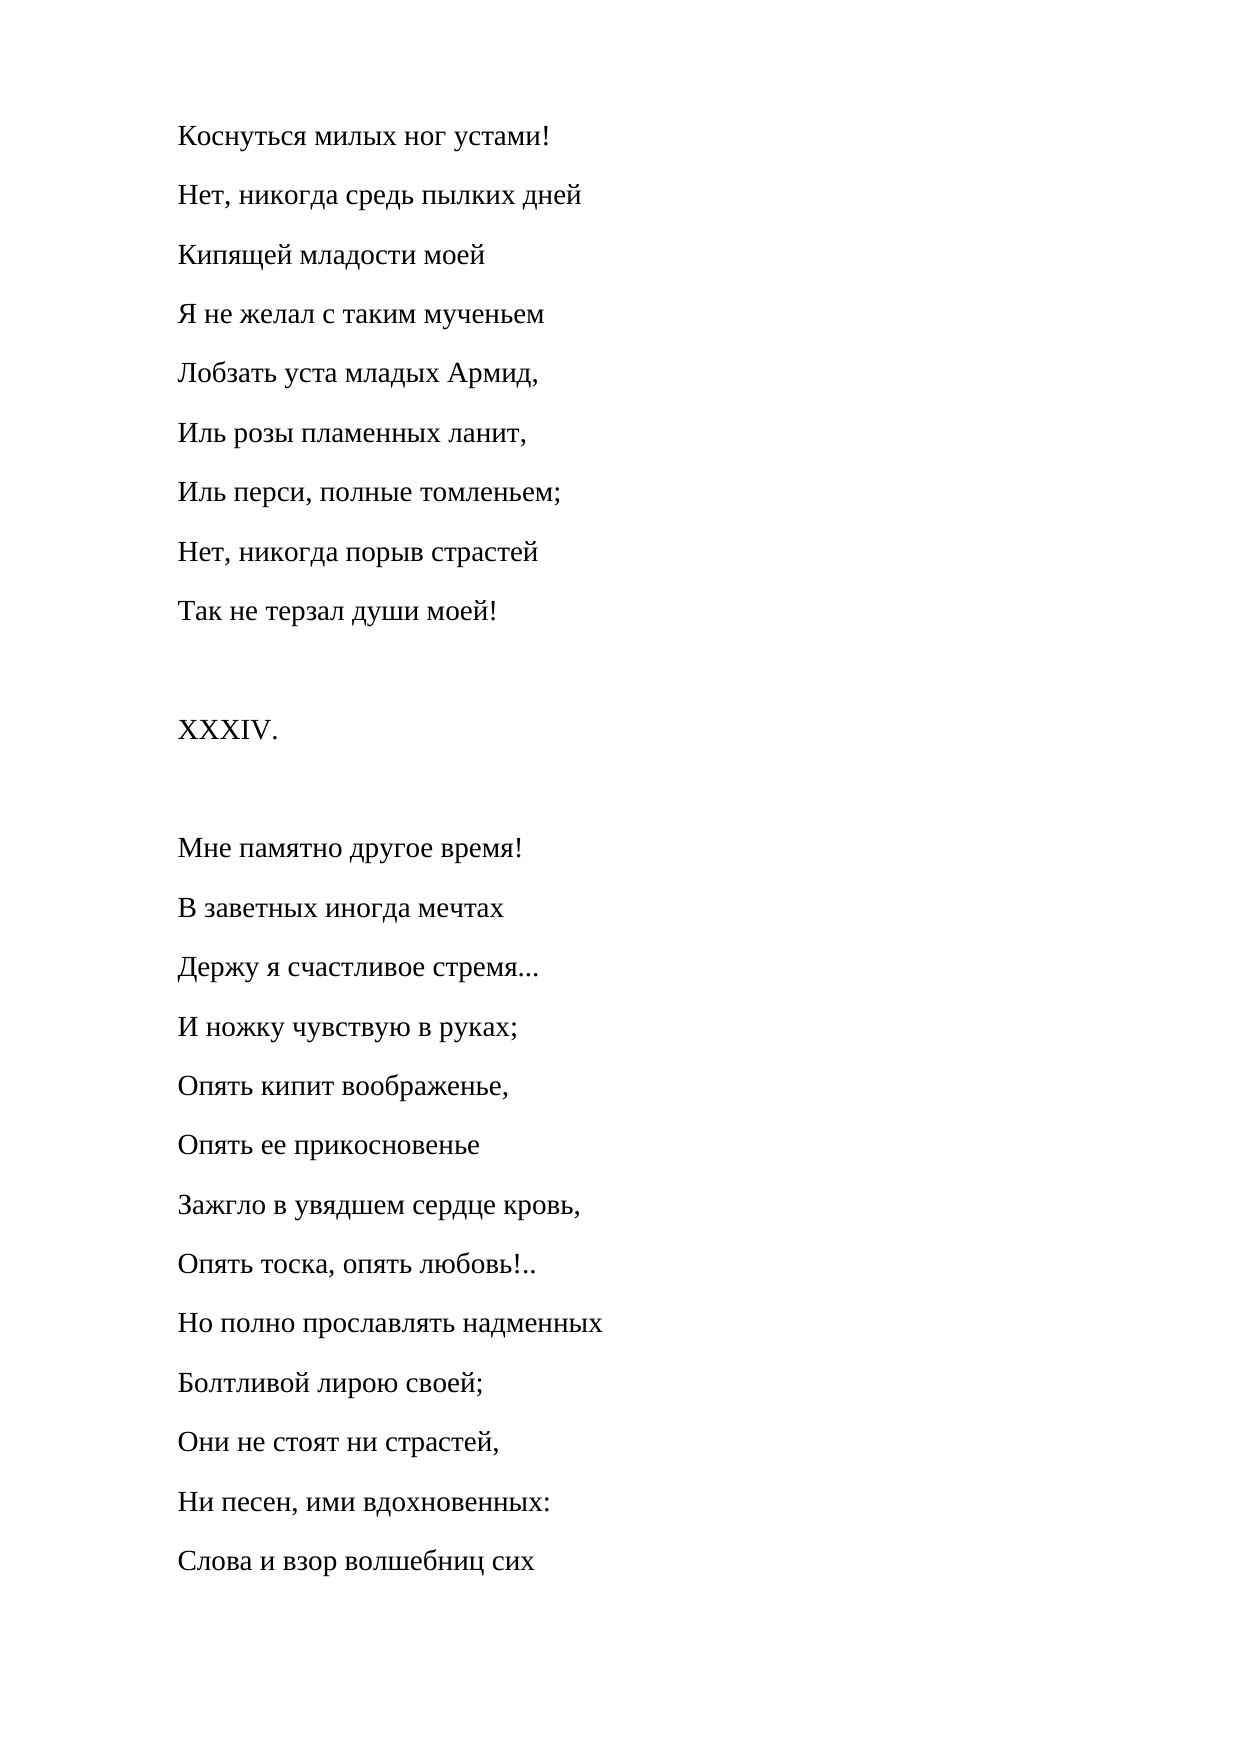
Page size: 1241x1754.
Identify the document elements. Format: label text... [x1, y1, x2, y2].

text Но полно прославлять надменных [177, 1306, 1152, 1339]
text Они не стоят ни страстей, [177, 1424, 1152, 1458]
text Слова и взор волшебниц сих [177, 1543, 1152, 1577]
text Опять ее прикосновенье [177, 1127, 1152, 1161]
text Так не терзал души моей! [177, 593, 1152, 627]
text Болтливой лирою своей; [177, 1365, 1152, 1398]
text Кипящей младости моей [177, 237, 1152, 270]
text Мне памятно другое время! [177, 831, 1152, 864]
text Нет, никогда порыв страстей [177, 534, 1152, 567]
text Лобзать уста младых Армид, [177, 356, 1152, 389]
text И ножку чувствую в руках; [177, 1009, 1152, 1042]
text Опять тоска, опять любовь!.. [177, 1246, 1152, 1280]
text Коснуться милых ног устами! [177, 118, 1152, 152]
text Иль розы пламенных ланит, [177, 415, 1152, 448]
text В заветных иногда мечтах [177, 890, 1152, 923]
text Ни песен, ими вдохновенных: [177, 1484, 1152, 1517]
text Зажгло в увядшем сердце кровь, [177, 1187, 1152, 1220]
text Я не желал с таким мученьем [177, 296, 1152, 330]
text Иль перси, полные томленьем; [177, 474, 1152, 508]
text Держу я счастливое стремя... [177, 949, 1152, 983]
text XXXIV. [177, 712, 1152, 745]
text Опять кипит воображенье, [177, 1068, 1152, 1102]
text Нет, никогда средь пылких дней [177, 177, 1152, 211]
